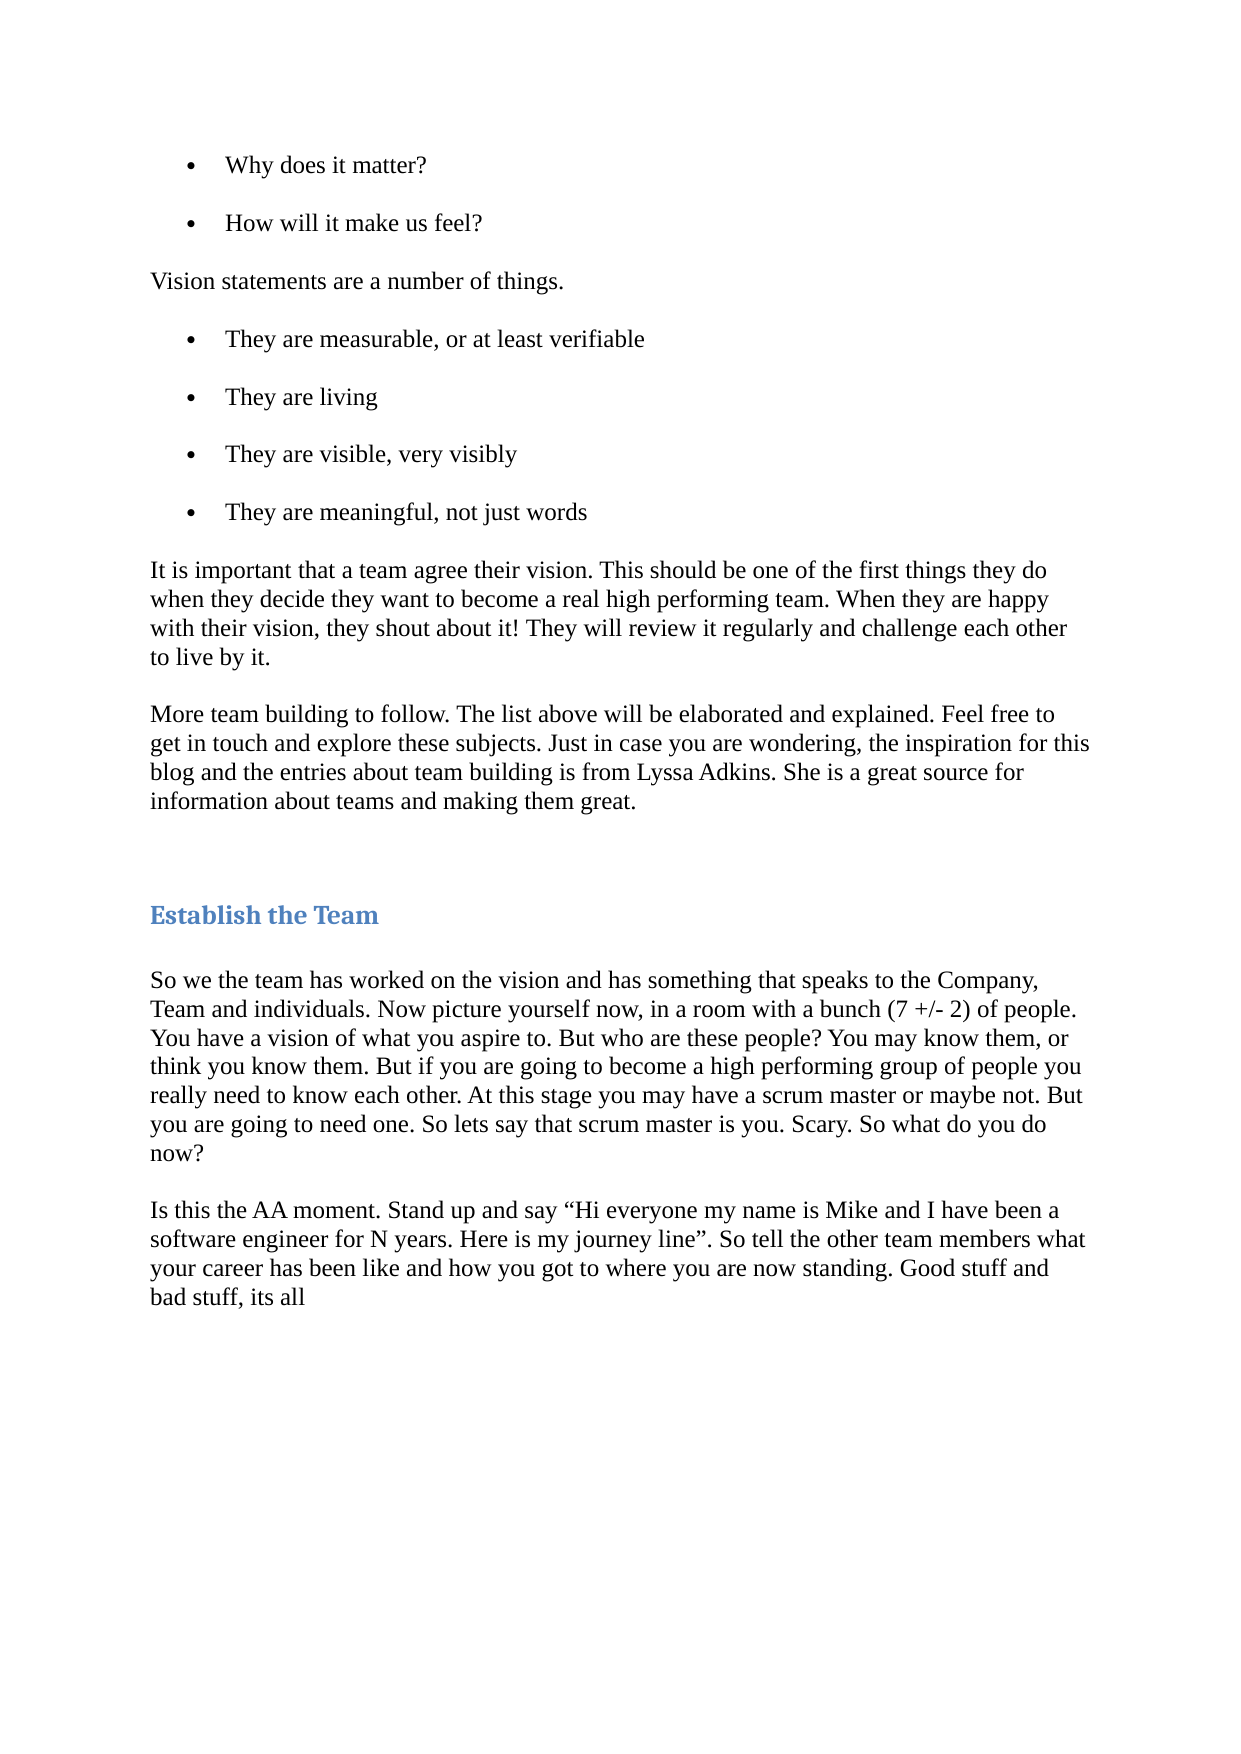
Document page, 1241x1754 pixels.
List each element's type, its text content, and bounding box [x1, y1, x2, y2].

list How will it make us feel? [187, 208, 1090, 237]
text More team building to follow. The list above will be elaborated and explained. Feel free to get in touch and explore these subjects. Just in case you are wondering, the inspiration for this blog and the entries about team building is from Lyssa Adkins. She is a great source for information about teams and making them great. [150, 699, 1090, 814]
text Vision statements are a number of things. [150, 266, 1090, 294]
subtitle Establish the Team [150, 900, 1090, 931]
text It is important that a team agree their vision. This should be one of the first things they do when they decide they want to become a real high performing team. When they are happy with their vision, they shout about it! They will review it regularly and challenge each other to live by it. [150, 555, 1090, 670]
list They are visible, very visibly [187, 439, 1090, 468]
list They are measurable, or at least verifiable [187, 324, 1090, 352]
list Why does it matter? [187, 150, 1090, 179]
text Is this the AA moment. Stand up and say “Hi everyone my name is Mike and I have been a software engineer for N years. Here is my journey line”. So tell the other team members what your career has been like and how you got to where you are now standing. Good stuff and bad stuff, its all [150, 1196, 1090, 1311]
list They are meaningful, not just words [187, 497, 1090, 526]
text So we the team has worked on the vision and has something that speaks to the Company, Team and individuals. Now picture yourself now, in a room with a bunch (7 +/- 2) of people. You have a vision of what you aspire to. But who are these people? You may know them, or think you know them. But if you are going to become a high performing group of people you really need to know each other. At this stage you may have a scrum master or maybe not. But you are going to need one. So lets say that scrum master is you. Scary. So what do you do now? [150, 965, 1090, 1166]
list They are living [187, 382, 1090, 410]
